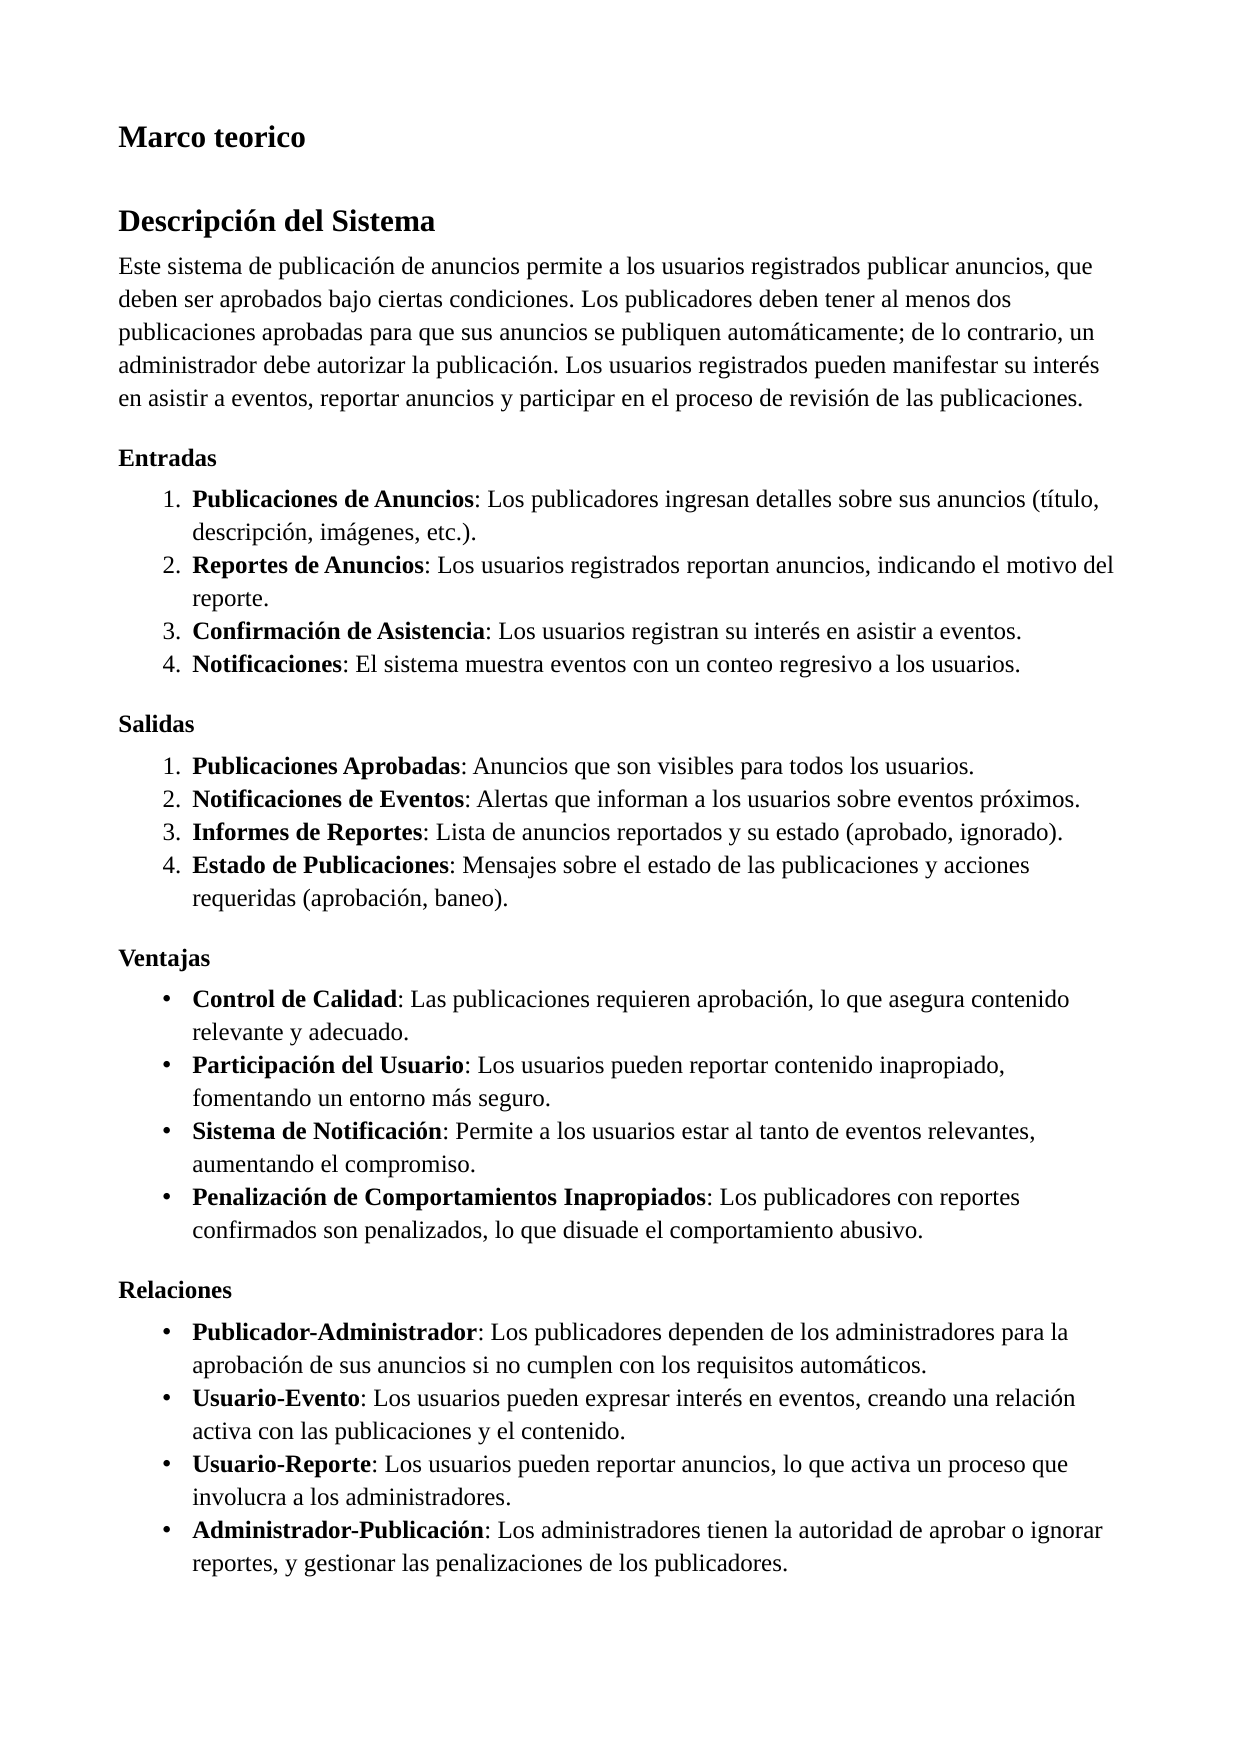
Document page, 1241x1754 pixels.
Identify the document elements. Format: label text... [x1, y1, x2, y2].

list Sistema de Notificación: Permite a los usuarios estar al tanto de eventos relevantes, aumentando el compromiso. [162, 1116, 1122, 1178]
list Usuario-Reporte: Los usuarios pueden reportar anuncios, lo que activa un proceso que involucra a los administradores. [162, 1449, 1122, 1511]
list Estado de Publicaciones: Mensajes sobre el estado de las publicaciones y acciones requeridas (aprobación, baneo). [162, 850, 1122, 912]
subtitle Ventajas [118, 943, 1122, 972]
list Penalización de Comportamientos Inapropiados: Los publicadores con reportes confirmados son penalizados, lo que disuade el comportamiento abusivo. [162, 1182, 1122, 1244]
list Reportes de Anuncios: Los usuarios registrados reportan anuncios, indicando el motivo del reporte. [162, 550, 1122, 612]
text Marco teorico [118, 118, 1122, 154]
list Notificaciones: El sistema muestra eventos con un conteo regresivo a los usuarios. [162, 649, 1122, 678]
list Publicaciones de Anuncios: Los publicadores ingresan detalles sobre sus anuncios (título, descripción, imágenes, etc.). [162, 484, 1122, 546]
list Control de Calidad: Las publicaciones requieren aprobación, lo que asegura contenido relevante y adecuado. [162, 984, 1122, 1046]
list Publicaciones Aprobadas: Anuncios que son visibles para todos los usuarios. [162, 751, 1122, 779]
list Publicador-Administrador: Los publicadores dependen de los administradores para la aprobación de sus anuncios si no cumplen con los requisitos automáticos. [162, 1317, 1122, 1378]
subtitle Salidas [118, 709, 1122, 738]
list Notificaciones de Eventos: Alertas que informan a los usuarios sobre eventos próximos. [162, 784, 1122, 813]
list Informes de Reportes: Lista de anuncios reportados y su estado (aprobado, ignorado). [162, 817, 1122, 846]
subtitle Descripción del Sistema [118, 202, 1122, 238]
list Administrador-Publicación: Los administradores tienen la autoridad de aprobar o ignorar reportes, y gestionar las penalizaciones de los publicadores. [162, 1515, 1122, 1577]
list Participación del Usuario: Los usuarios pueden reportar contenido inapropiado, fomentando un entorno más seguro. [162, 1050, 1122, 1112]
list Confirmación de Asistencia: Los usuarios registran su interés en asistir a eventos. [162, 616, 1122, 645]
text Este sistema de publicación de anuncios permite a los usuarios registrados publicar anuncios, que deben ser aprobados bajo ciertas condiciones. Los publicadores deben tener al menos dos publicaciones aprobadas para que sus anuncios se publiquen automáticamente; de lo contrario, un administrador debe autorizar la publicación. Los usuarios registrados pueden manifestar su interés en asistir a eventos, reportar anuncios y participar en el proceso de revisión de las publicaciones. [118, 251, 1122, 412]
list Usuario-Evento: Los usuarios pueden expresar interés en eventos, creando una relación activa con las publicaciones y el contenido. [162, 1383, 1122, 1444]
subtitle Relaciones [118, 1276, 1122, 1304]
subtitle Entradas [118, 443, 1122, 472]
